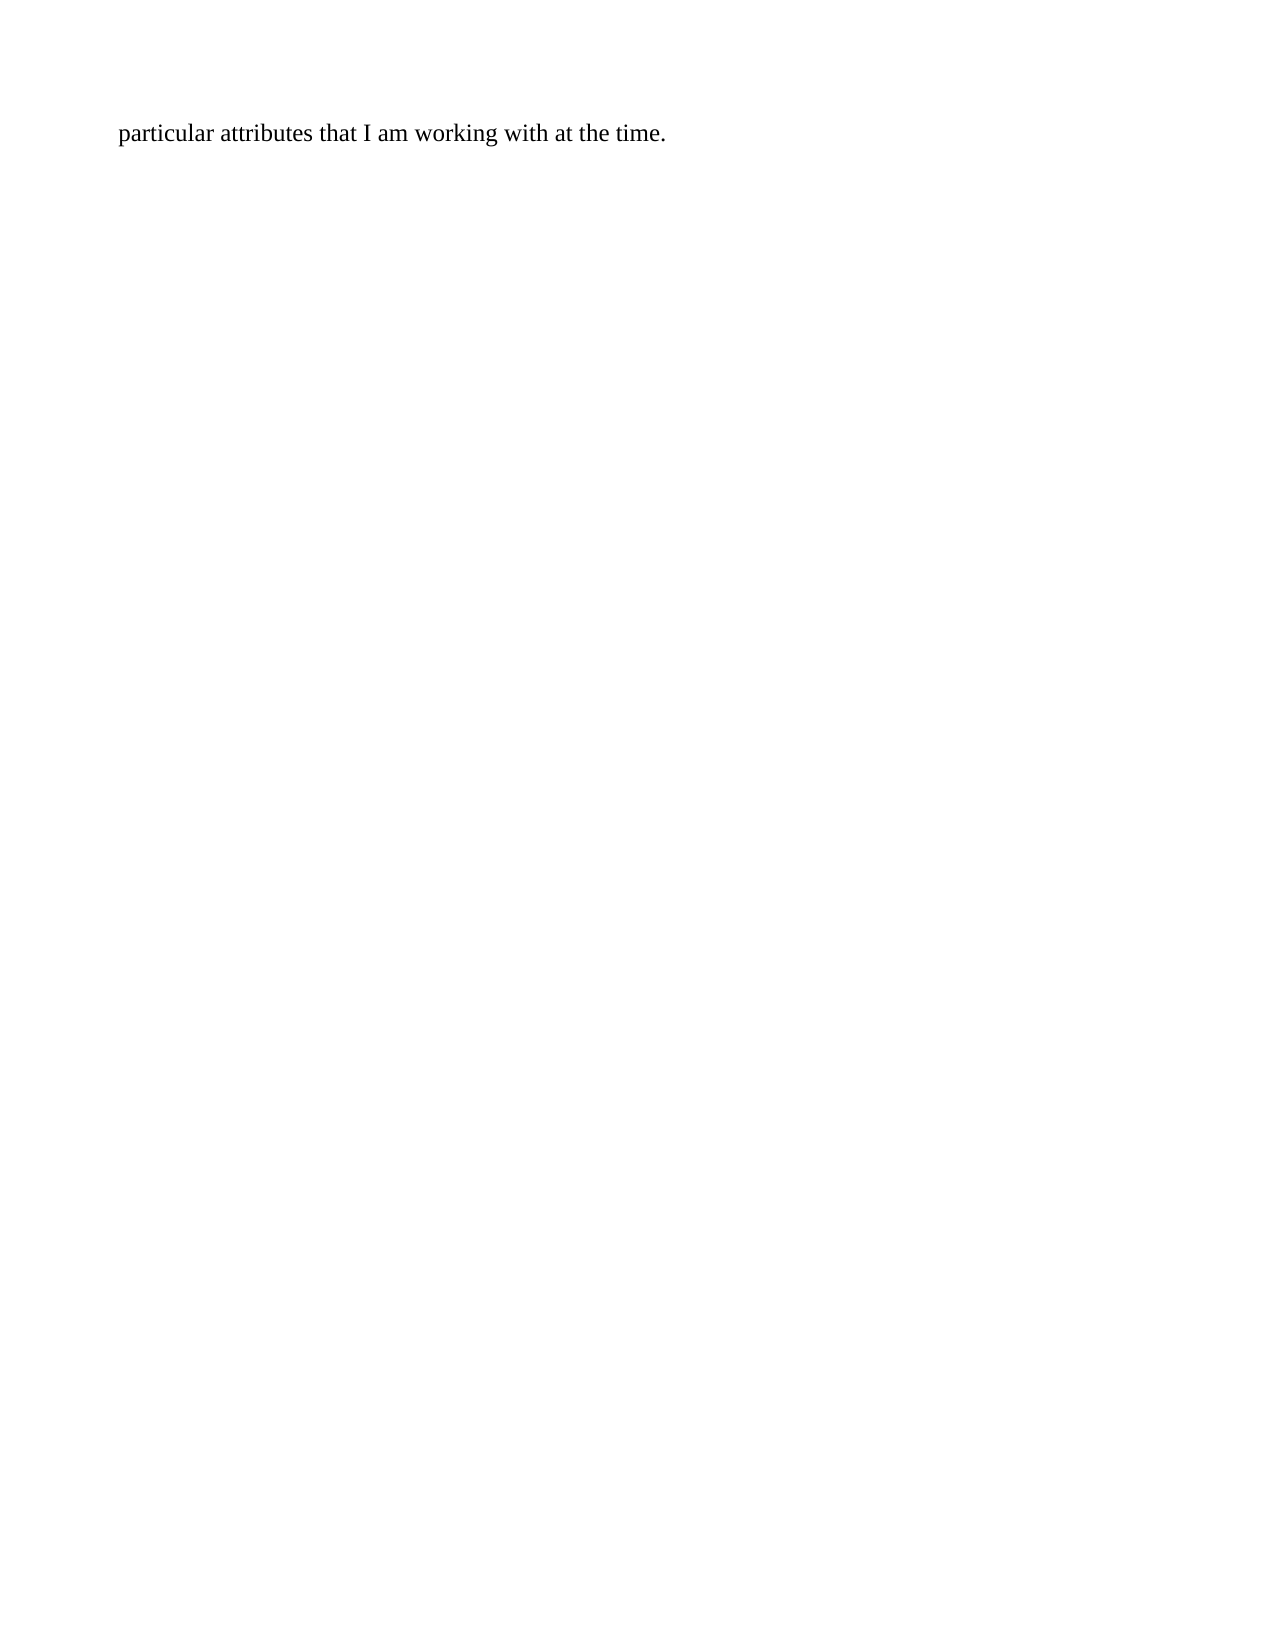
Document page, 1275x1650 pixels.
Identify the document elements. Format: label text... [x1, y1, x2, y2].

text particular attributes that I am working with at the time. [118, 118, 1157, 147]
